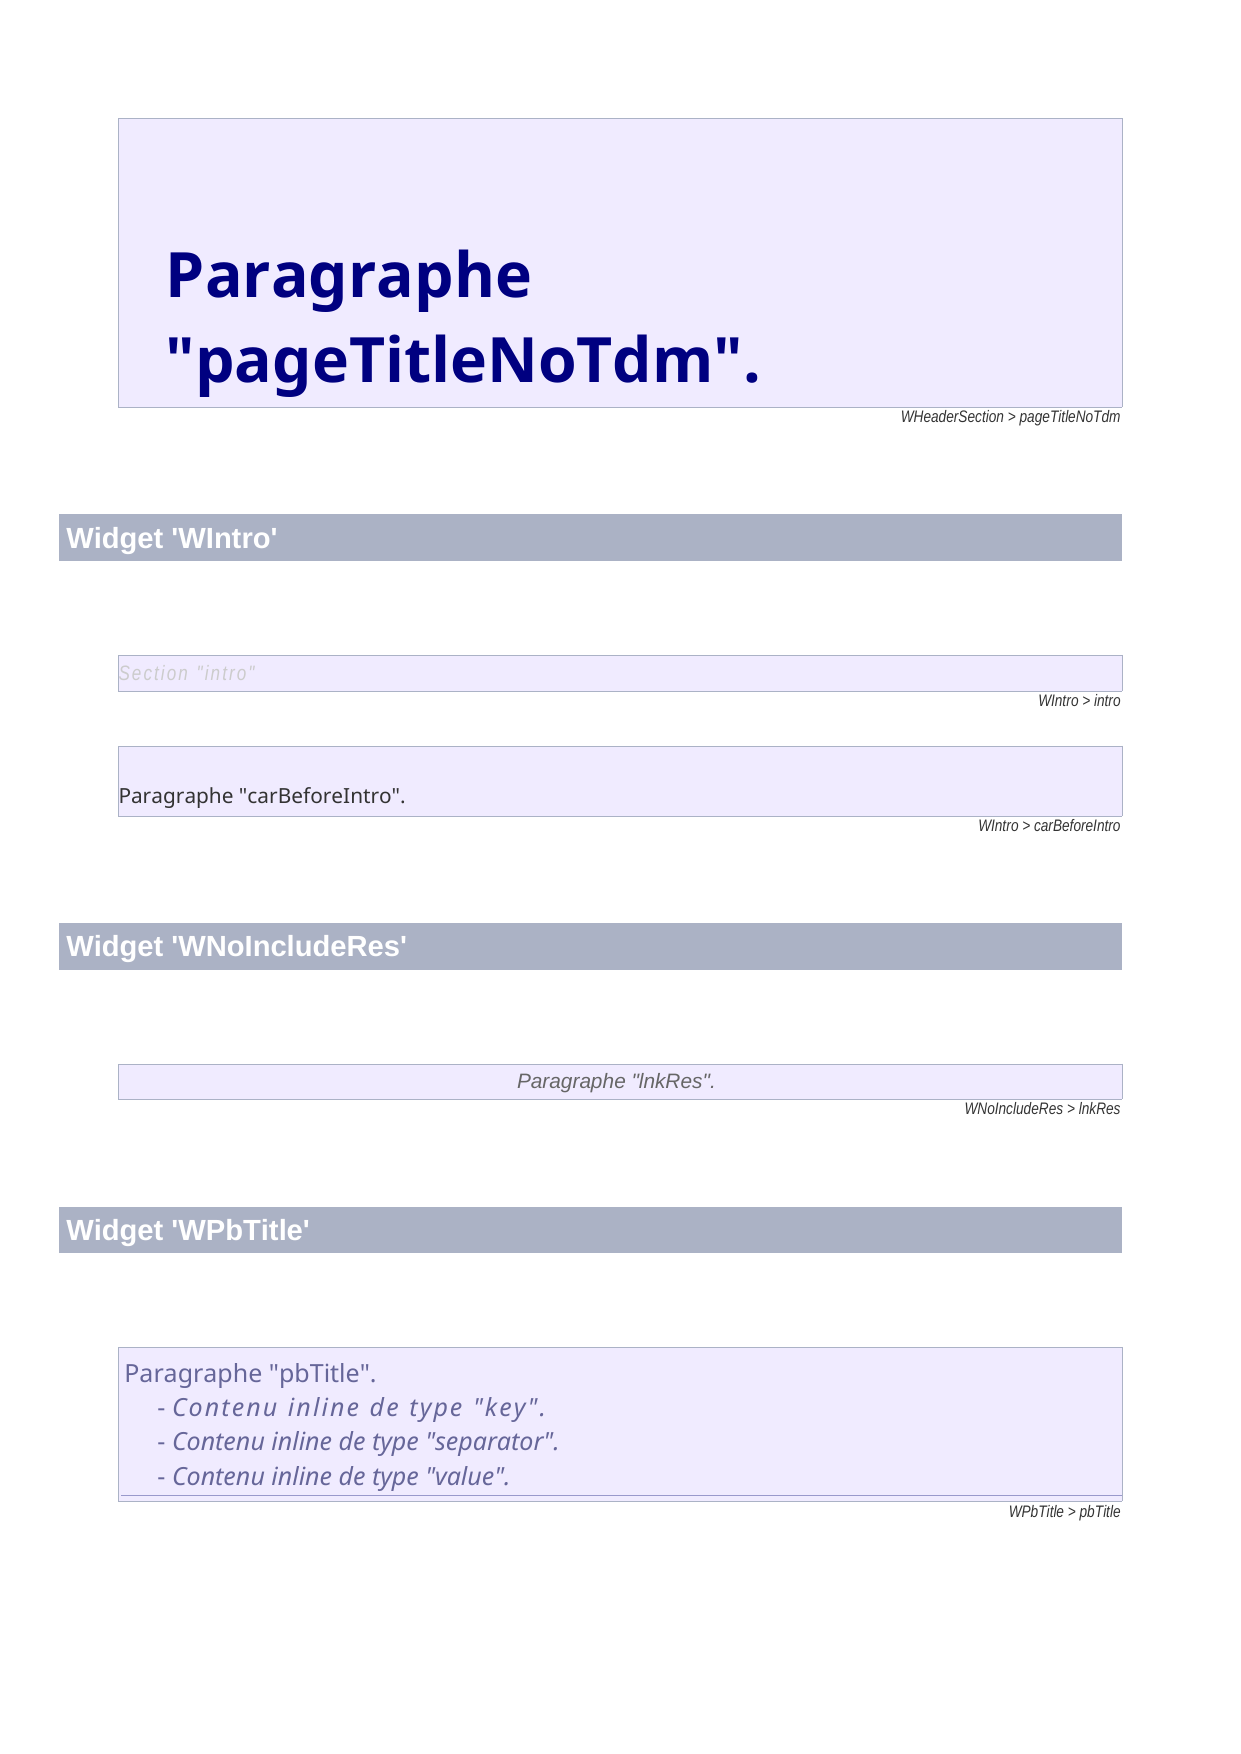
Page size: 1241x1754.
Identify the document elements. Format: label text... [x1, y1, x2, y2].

title WHeaderSection > pageTitleNoTdm [118, 408, 1122, 426]
table_header Section "intro" [119, 656, 1122, 691]
table_header Paragraphe "pbTitle". - Contenu inline de type "key". - Contenu inline de type "separator". - Contenu inline de type "value". [119, 1348, 1122, 1501]
title Widget 'WPbTitle' [60, 1208, 1122, 1252]
table_header Paragraphe "lnkRes". [119, 1065, 1122, 1099]
title Widget 'WIntro' [60, 516, 1122, 560]
title WNoIncludeRes > lnkRes [118, 1100, 1122, 1118]
title WIntro > carBeforeIntro [118, 817, 1122, 835]
table_header Paragraphe "pageTitleNoTdm". [119, 119, 1122, 407]
title Widget 'WNoIncludeRes' [60, 925, 1122, 969]
title WPbTitle > pbTitle [118, 1502, 1122, 1521]
title WIntro > intro [118, 692, 1122, 710]
table_header Paragraphe "carBeforeIntro". [119, 747, 1122, 816]
